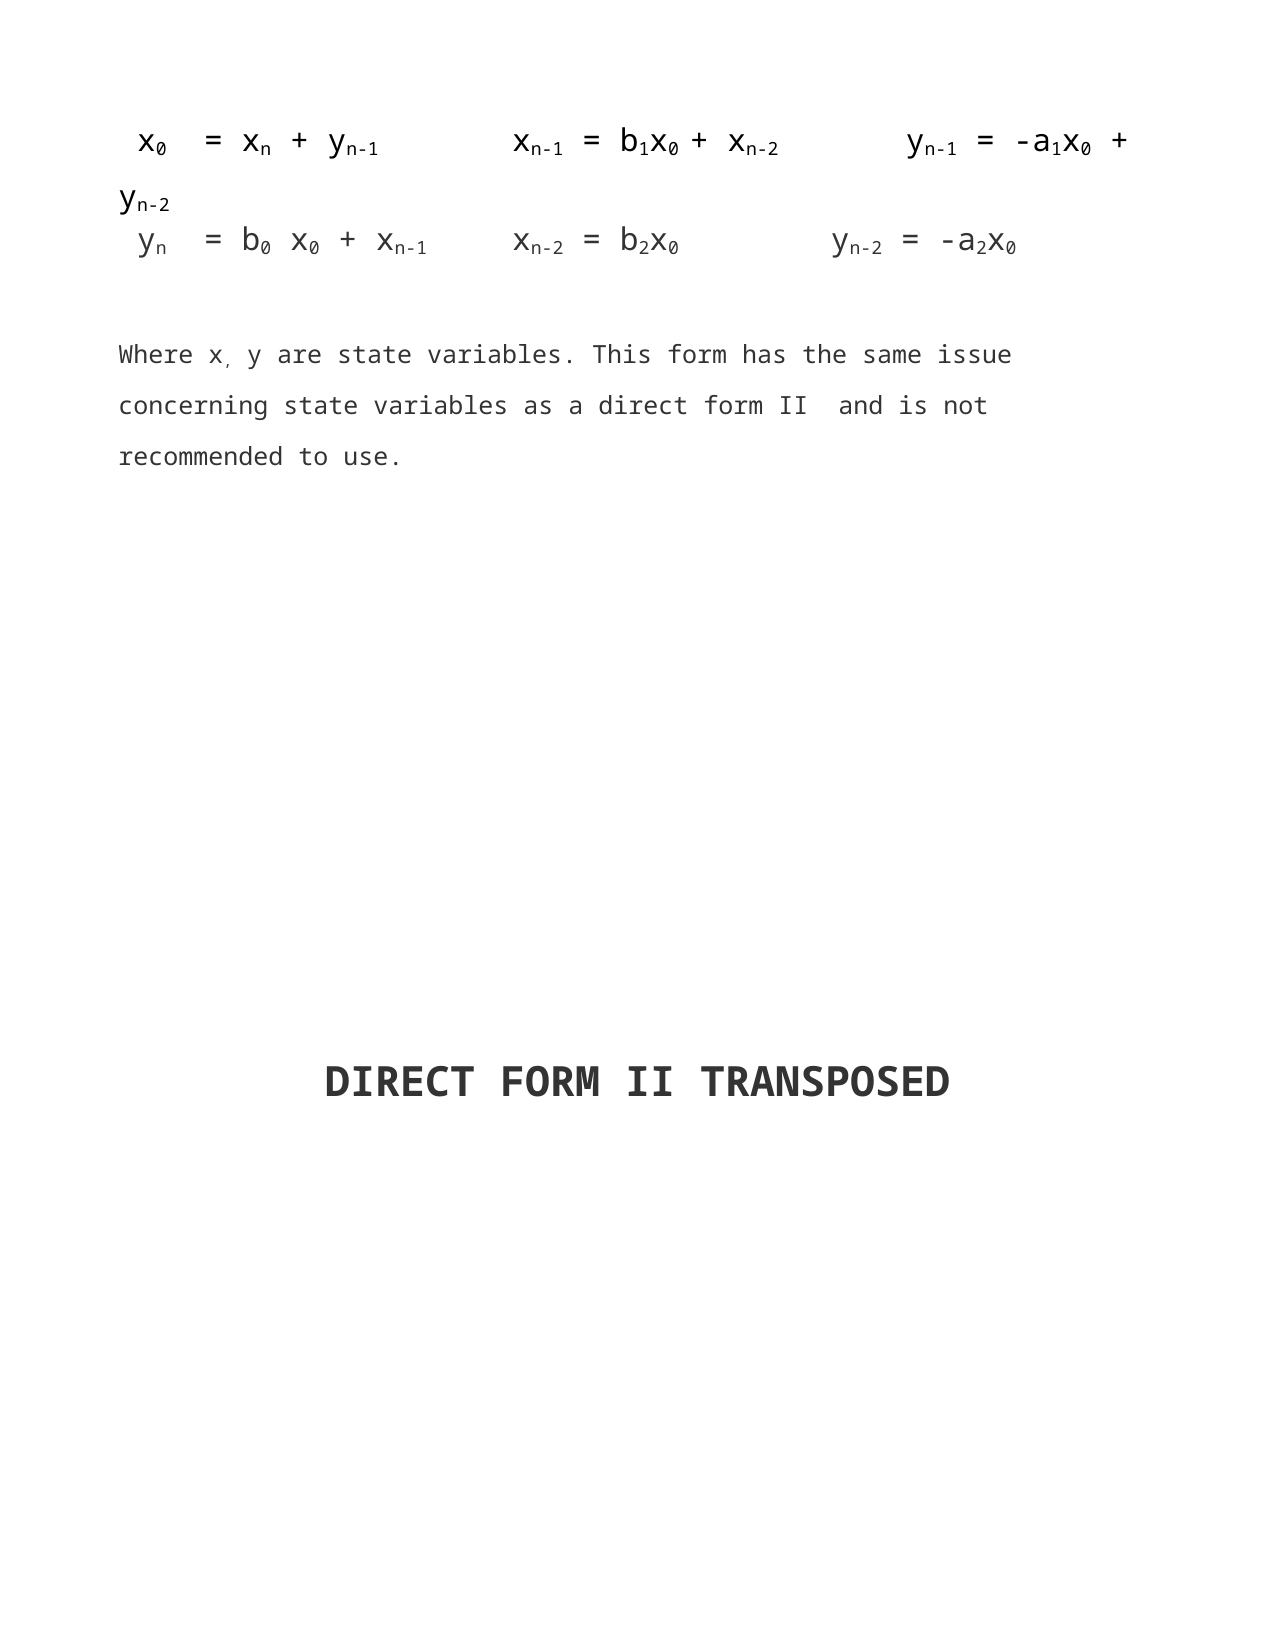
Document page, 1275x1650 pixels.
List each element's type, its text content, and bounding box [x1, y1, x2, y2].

text Where x, y are state variables. This form has the same issue concerning state variables as a direct form II and is not recommended to use. [118, 337, 1157, 473]
text x0 = xn + yn-1 xn-1 = b1x0 + xn-2 yn-1 = -a1x0 + yn-2 [118, 118, 1157, 217]
text DIRECT FORM II TRANSPOSED [118, 1051, 1157, 1108]
text yn = b0 x0 + xn-1 xn-2 = b2x0 yn-2 = -a2x0 [118, 217, 1157, 273]
